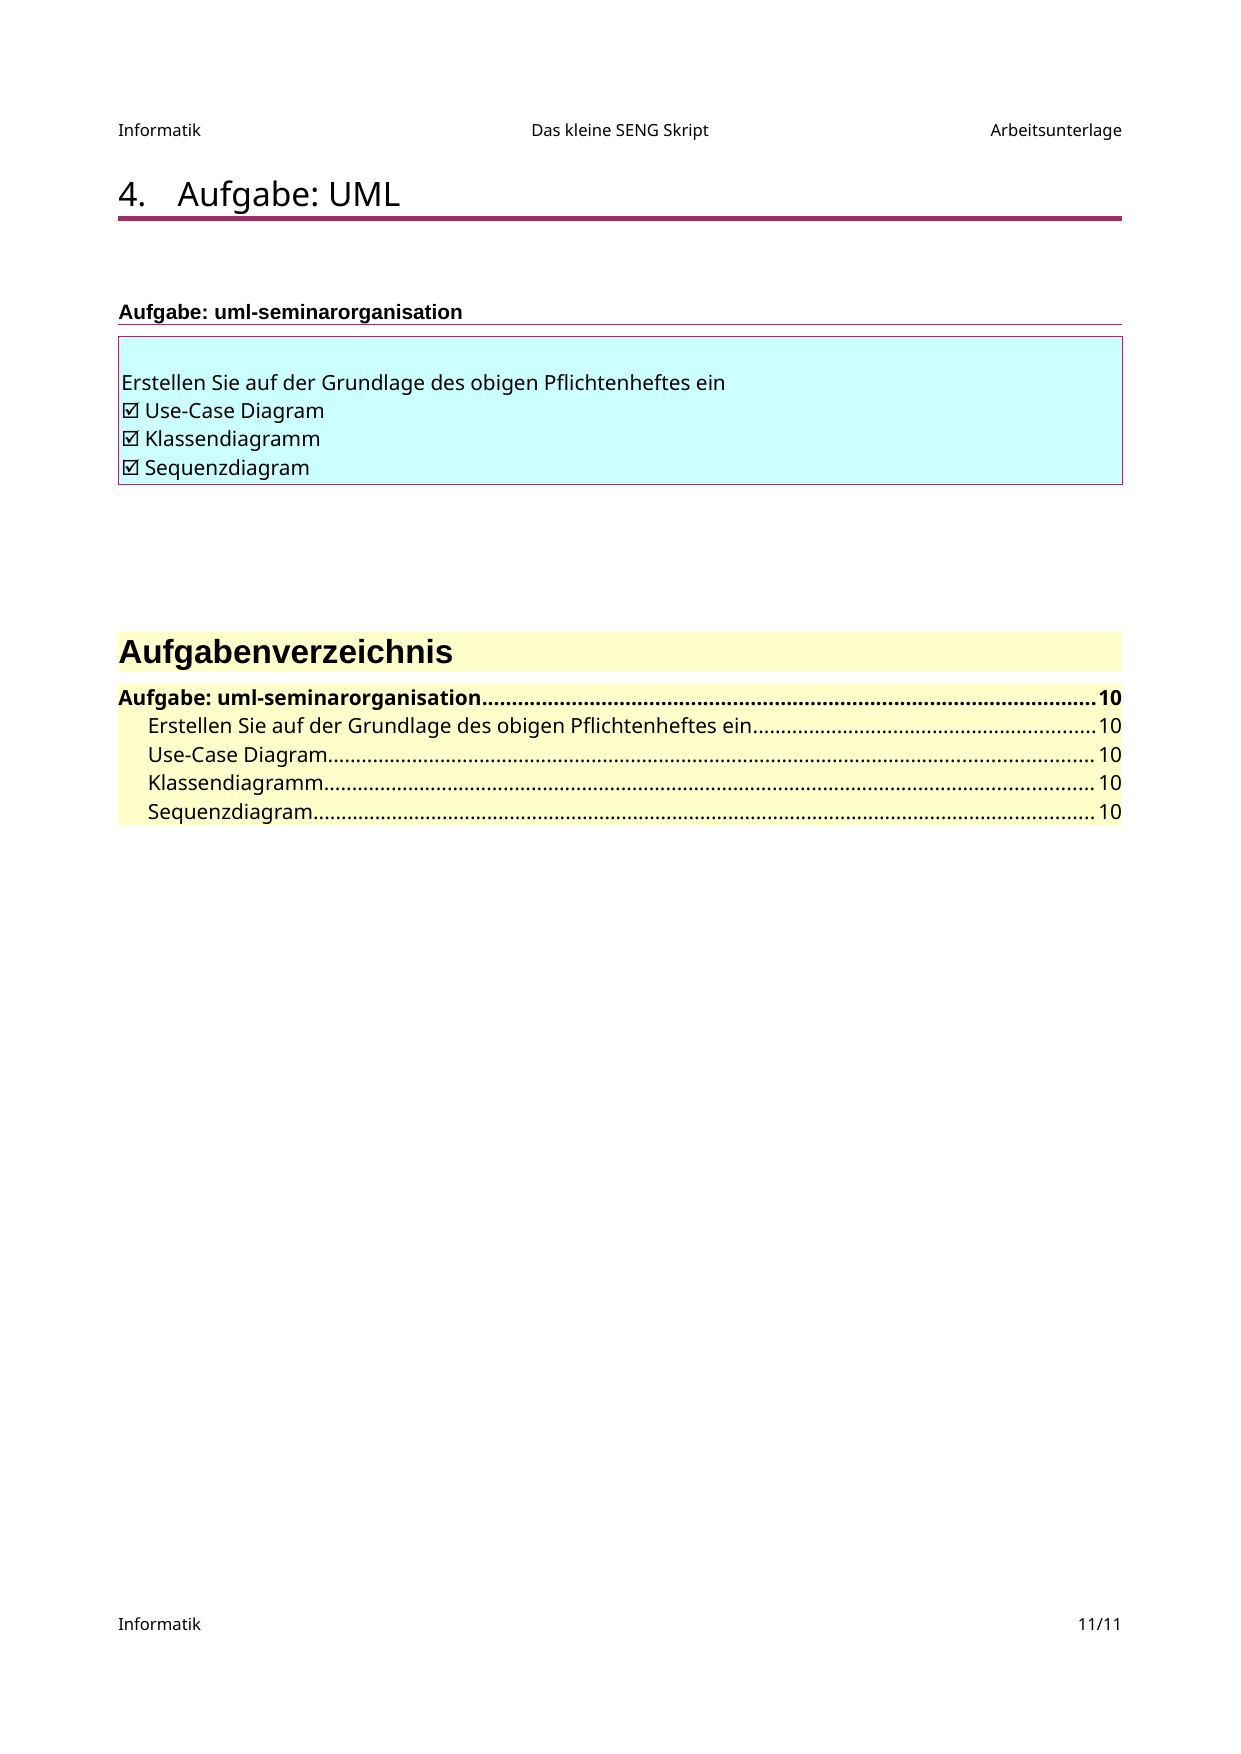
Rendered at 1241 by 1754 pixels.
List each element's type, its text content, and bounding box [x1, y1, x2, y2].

list Use-Case Diagram [119, 393, 1122, 422]
text Aufgabe: uml-seminarorganisation 10 [118, 683, 1122, 712]
text Use-Case Diagram 10 [148, 740, 1122, 768]
list Klassendiagramm [119, 422, 1122, 450]
list Sequenzdiagram [119, 450, 1122, 484]
text Aufgabe: uml-seminarorganisation [118, 300, 1122, 324]
text Klassendiagramm 10 [148, 768, 1122, 797]
text Erstellen Sie auf der Grundlage des obigen Pflichtenheftes ein [119, 365, 1122, 393]
subtitle Aufgabenverzeichnis [118, 632, 1122, 671]
subtitle Aufgabe: UML [118, 170, 1122, 216]
text Sequenzdiagram 10 [148, 797, 1122, 825]
text Erstellen Sie auf der Grundlage des obigen Pflichtenheftes ein 10 [148, 712, 1122, 740]
